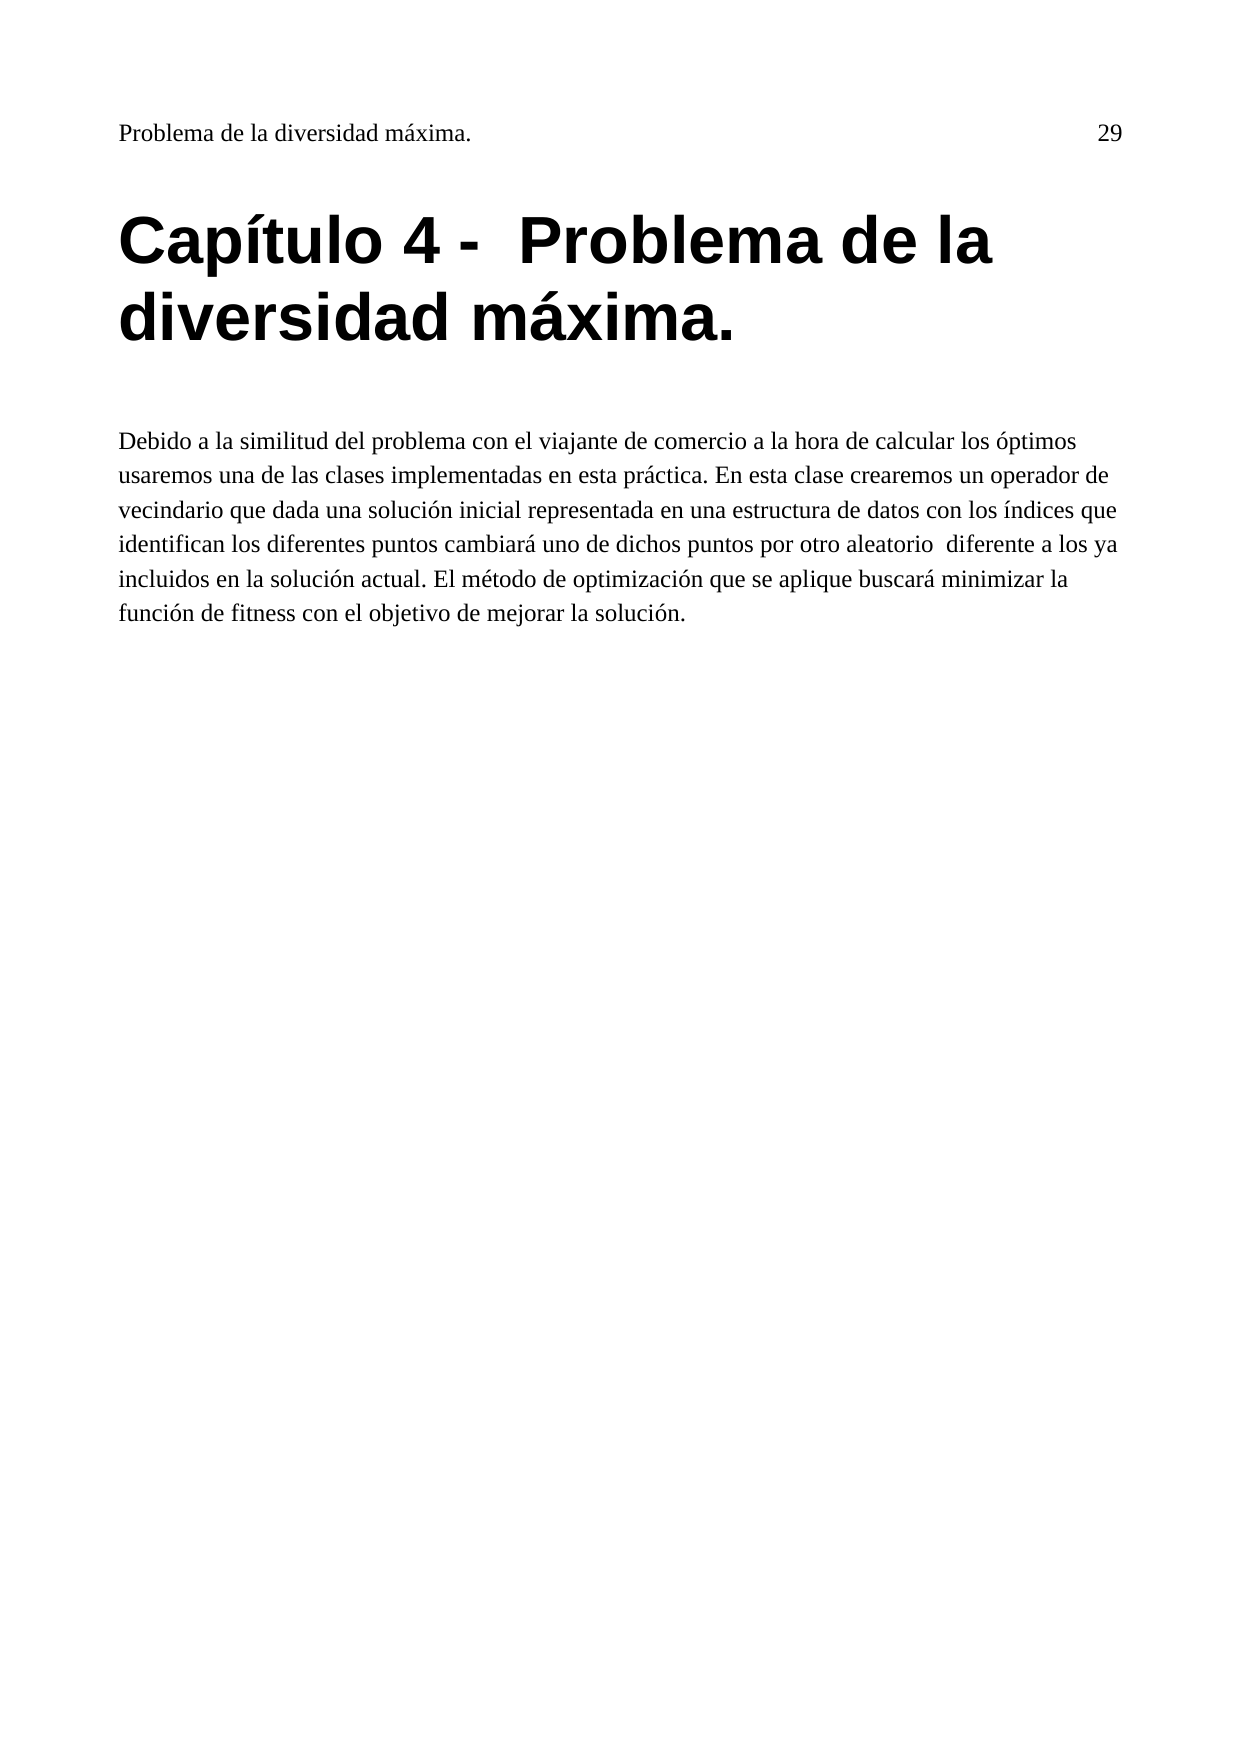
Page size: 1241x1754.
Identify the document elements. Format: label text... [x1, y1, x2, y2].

subtitle Debido a la similitud del problema con el viajante de comercio a la hora de calcular los óptimos usaremos una de las clases implementadas en esta práctica. En esta clase crearemos un operador de vecindario que dada una solución inicial representada en una estructura de datos con los índices que identifican los diferentes puntos cambiará uno de dichos puntos por otro aleatorio diferente a los ya incluidos en la solución actual. El método de optimización que se aplique buscará minimizar la función de fitness con el objetivo de mejorar la solución. [118, 426, 1122, 627]
subtitle Problema de la diversidad máxima. [118, 201, 1122, 354]
